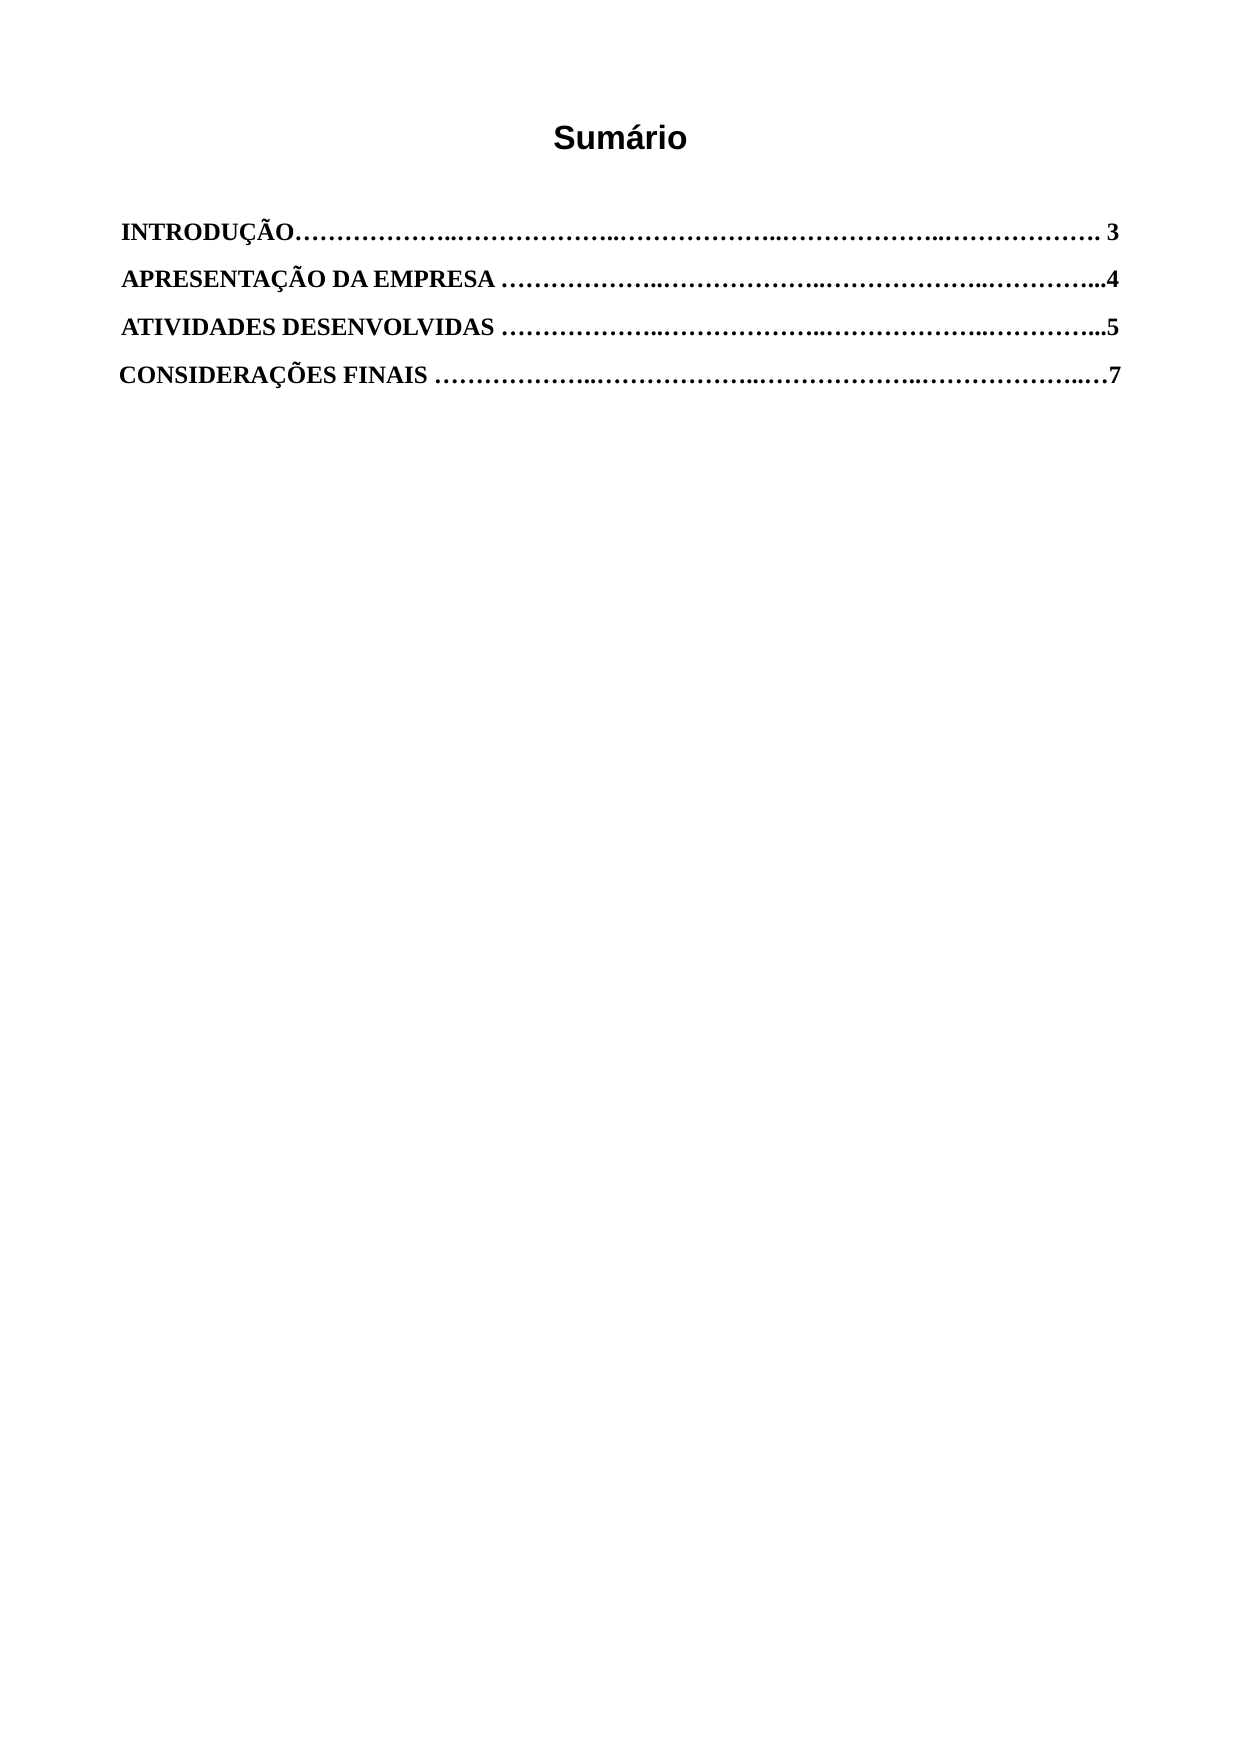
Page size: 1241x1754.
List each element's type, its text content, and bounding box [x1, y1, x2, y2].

text CONSIDERAÇÕES FINAIS ………………..………………..………………..………………..…7 [118, 360, 1122, 388]
text ATIVIDADES DESENVOLVIDAS ………………..………………..………………..…………...5 [118, 312, 1122, 341]
text INTRODUÇÃO………………..………………..………………..………………..………………. 3 [118, 217, 1122, 246]
text APRESENTAÇÃO DA EMPRESA ………………..………………..………………..…………...4 [118, 264, 1122, 293]
subtitle Sumário [118, 118, 1122, 157]
